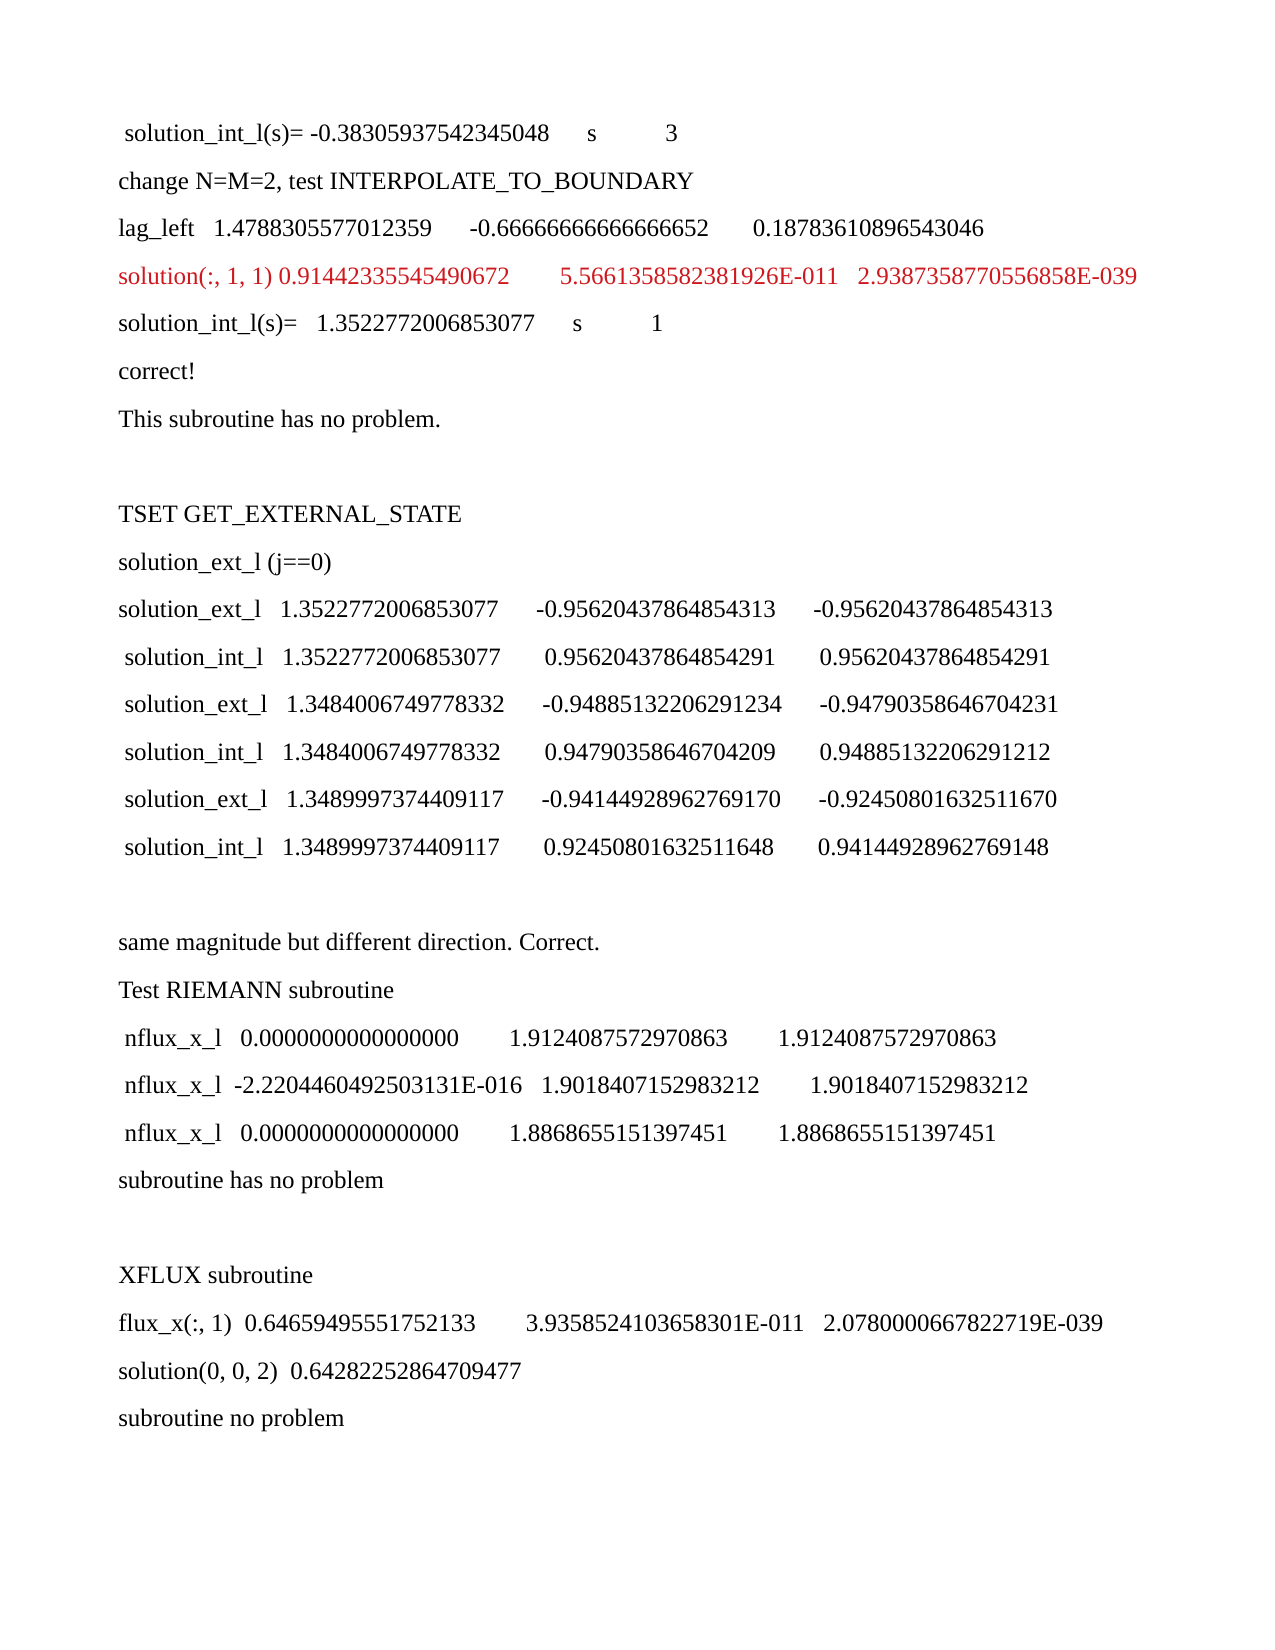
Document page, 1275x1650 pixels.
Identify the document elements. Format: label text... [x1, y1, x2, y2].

text This subroutine has no problem. [118, 404, 1157, 432]
text subroutine has no problem [118, 1165, 1157, 1194]
text solution_ext_l 1.3522772006853077 -0.95620437864854313 -0.95620437864854313 [118, 594, 1157, 623]
text nflux_x_l 0.0000000000000000 1.9124087572970863 1.9124087572970863 [118, 1023, 1157, 1051]
text solution_ext_l 1.3489997374409117 -0.94144928962769170 -0.92450801632511670 [118, 784, 1157, 813]
text solution_int_l 1.3489997374409117 0.92450801632511648 0.94144928962769148 [118, 832, 1157, 861]
text same magnitude but different direction. Correct. [118, 927, 1157, 956]
text solution(:, 1, 1) 0.91442335545490672 5.5661358582381926E-011 2.9387358770556858E-039 [118, 261, 1157, 290]
text solution_int_l(s)= -0.38305937542345048 s 3 [118, 118, 1157, 147]
text solution_int_l 1.3522772006853077 0.95620437864854291 0.95620437864854291 [118, 642, 1157, 671]
text XFLUX subroutine [118, 1261, 1157, 1289]
text TSET GET_EXTERNAL_STATE [118, 499, 1157, 528]
text solution(0, 0, 2) 0.64282252864709477 [118, 1356, 1157, 1384]
text solution_int_l(s)= 1.3522772006853077 s 1 [118, 308, 1157, 337]
text subroutine no problem [118, 1403, 1157, 1432]
text nflux_x_l 0.0000000000000000 1.8868655151397451 1.8868655151397451 [118, 1118, 1157, 1147]
text nflux_x_l -2.2204460492503131E-016 1.9018407152983212 1.9018407152983212 [118, 1070, 1157, 1099]
text solution_int_l 1.3484006749778332 0.94790358646704209 0.94885132206291212 [118, 737, 1157, 766]
text flux_x(:, 1) 0.64659495551752133 3.9358524103658301E-011 2.0780000667822719E-039 [118, 1308, 1157, 1337]
text change N=M=2, test INTERPOLATE_TO_BOUNDARY [118, 166, 1157, 194]
text correct! [118, 356, 1157, 385]
text Test RIEMANN subroutine [118, 975, 1157, 1004]
text solution_ext_l 1.3484006749778332 -0.94885132206291234 -0.94790358646704231 [118, 689, 1157, 718]
text lag_left 1.4788305577012359 -0.66666666666666652 0.18783610896543046 [118, 213, 1157, 242]
text solution_ext_l (j==0) [118, 547, 1157, 575]
